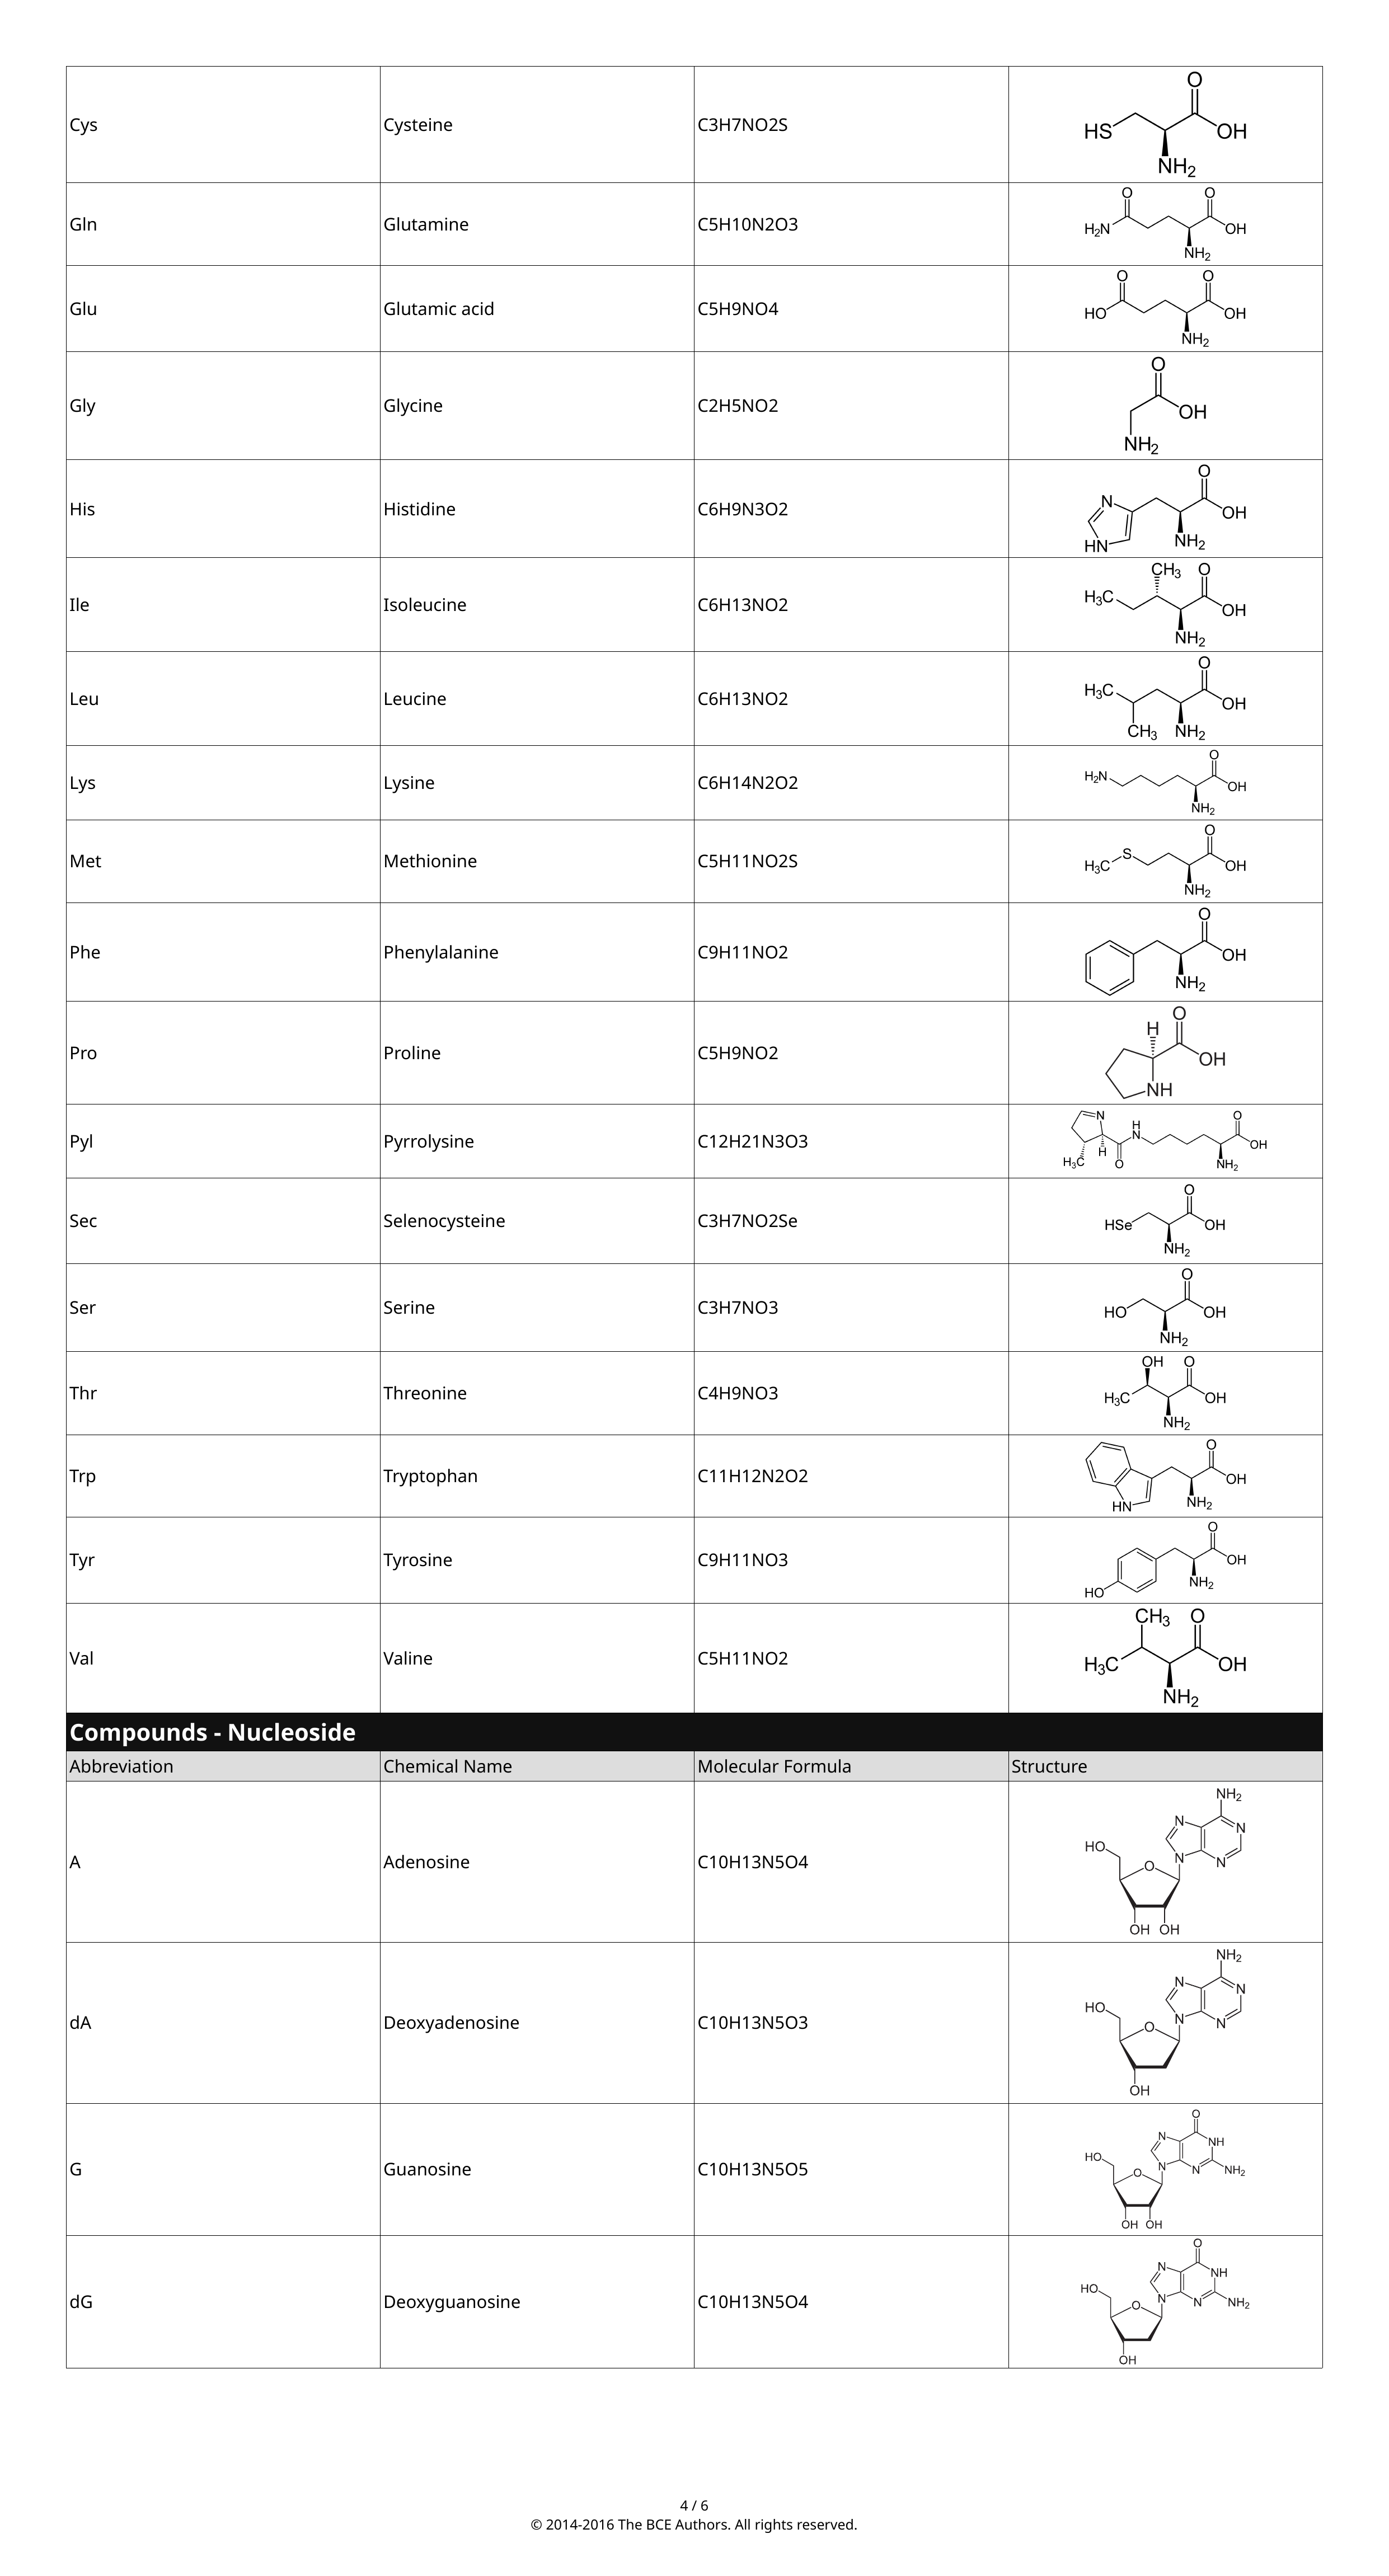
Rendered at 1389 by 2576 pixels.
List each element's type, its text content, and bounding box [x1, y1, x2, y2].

picture [1081, 748, 1250, 816]
table_cell Cysteine [381, 67, 694, 182]
table_cell dG [67, 2236, 380, 2368]
table_cell C10H13N5O4 [694, 1781, 1008, 1942]
table_cell C9H11NO3 [694, 1517, 1008, 1603]
table_cell Leucine [381, 652, 694, 745]
table_cell Serine [381, 1264, 694, 1351]
table_cell Leu [67, 652, 380, 745]
picture [1102, 1266, 1228, 1348]
table_cell [1009, 746, 1322, 819]
table_cell Threonine [381, 1352, 694, 1435]
table_cell [1009, 352, 1322, 459]
table_cell C12H21N3O3 [694, 1104, 1008, 1178]
table_cell C5H10N2O3 [694, 183, 1008, 265]
table_cell [1009, 183, 1322, 265]
table_cell Guanosine [381, 2104, 694, 2235]
table_cell [1009, 460, 1322, 557]
table_cell [1009, 2104, 1322, 2235]
table_cell Adenosine [381, 1781, 694, 1942]
table_cell [1009, 1264, 1322, 1351]
table_cell Sec [67, 1178, 380, 1263]
table_cell Pyrrolysine [381, 1104, 694, 1178]
picture [1081, 561, 1250, 648]
table_cell Phenylalanine [381, 903, 694, 1001]
table_cell Chemical Name [381, 1751, 694, 1781]
table_cell [1009, 1604, 1322, 1713]
table_cell [1009, 1352, 1322, 1435]
picture [1081, 822, 1250, 899]
picture [1081, 1606, 1250, 1709]
table_cell Isoleucine [381, 558, 694, 651]
table_cell C4H9NO3 [694, 1352, 1008, 1435]
picture [1060, 1107, 1270, 1174]
table_cell C6H13NO2 [694, 652, 1008, 745]
table_cell G [67, 2104, 380, 2235]
table_cell Cys [67, 67, 380, 182]
table_cell [1009, 820, 1322, 902]
table_cell [1009, 903, 1322, 1001]
table_cell C6H14N2O2 [694, 746, 1008, 819]
picture [1081, 1520, 1250, 1600]
table_cell C10H13N5O5 [694, 2104, 1008, 2235]
picture [1081, 269, 1250, 349]
table_cell Gly [67, 352, 380, 459]
table_cell Deoxyguanosine [381, 2236, 694, 2368]
picture [1081, 654, 1250, 742]
picture [1102, 1004, 1228, 1101]
table_cell C6H9N3O2 [694, 460, 1008, 557]
table_cell Molecular Formula [694, 1751, 1008, 1781]
table_cell [1009, 266, 1322, 351]
picture [1081, 69, 1250, 180]
table_cell Deoxyadenosine [381, 1943, 694, 2103]
picture [1081, 1438, 1250, 1513]
table_cell Glutamic acid [381, 266, 694, 351]
table_cell Met [67, 820, 380, 902]
table_cell C2H5NO2 [694, 352, 1008, 459]
table_cell C3H7NO2S [694, 67, 1008, 182]
table_cell [1009, 1781, 1322, 1942]
picture [1123, 355, 1208, 457]
table_cell [1009, 1517, 1322, 1603]
table_cell C9H11NO2 [694, 903, 1008, 1001]
picture [1102, 1181, 1228, 1260]
table_cell [1009, 67, 1322, 182]
table_cell Valine [381, 1604, 694, 1713]
table_cell Lysine [381, 746, 694, 819]
table_cell Glutamine [381, 183, 694, 265]
table_cell Pyl [67, 1104, 380, 1178]
table_cell Ile [67, 558, 380, 651]
table_cell Glu [67, 266, 380, 351]
table_cell Lys [67, 746, 380, 819]
table_cell Tyrosine [381, 1517, 694, 1603]
table_cell Tryptophan [381, 1435, 694, 1517]
table_cell C11H12N2O2 [694, 1435, 1008, 1517]
table_cell Histidine [381, 460, 694, 557]
table_cell A [67, 1781, 380, 1942]
table_cell C10H13N5O4 [694, 2236, 1008, 2368]
table_cell dA [67, 1943, 380, 2103]
picture [1081, 186, 1250, 262]
table_cell C3H7NO3 [694, 1264, 1008, 1351]
table_cell Compounds - Nucleoside [67, 1713, 1322, 1751]
table_cell C5H11NO2S [694, 820, 1008, 902]
table_cell C5H9NO4 [694, 266, 1008, 351]
table_cell C5H9NO2 [694, 1002, 1008, 1104]
table_cell Phe [67, 903, 380, 1001]
table_cell Val [67, 1604, 380, 1713]
table_cell Structure [1009, 1751, 1322, 1781]
table_cell C10H13N5O3 [694, 1943, 1008, 2103]
picture [1081, 463, 1250, 554]
table_cell C5H11NO2 [694, 1604, 1008, 1713]
table_cell Pro [67, 1002, 380, 1104]
table_cell Trp [67, 1435, 380, 1517]
table_cell C3H7NO2Se [694, 1178, 1008, 1263]
table_cell [1009, 1104, 1322, 1178]
table_cell [1009, 558, 1322, 651]
table_cell Tyr [67, 1517, 380, 1603]
table_cell Selenocysteine [381, 1178, 694, 1263]
table_cell [1009, 1002, 1322, 1104]
picture [1102, 1354, 1228, 1432]
table_cell [1009, 2236, 1322, 2368]
table_cell Gln [67, 183, 380, 265]
table_cell [1009, 1435, 1322, 1517]
table_cell Proline [381, 1002, 694, 1104]
table_cell Glycine [381, 352, 694, 459]
table_cell Abbreviation [67, 1751, 380, 1781]
table_cell Ser [67, 1264, 380, 1351]
table_cell [1009, 1943, 1322, 2103]
table_cell [1009, 1178, 1322, 1263]
table_cell His [67, 460, 380, 557]
table_cell Methionine [381, 820, 694, 902]
picture [1081, 905, 1250, 998]
table_cell Thr [67, 1352, 380, 1435]
table_cell C6H13NO2 [694, 558, 1008, 651]
table_cell [1009, 652, 1322, 745]
